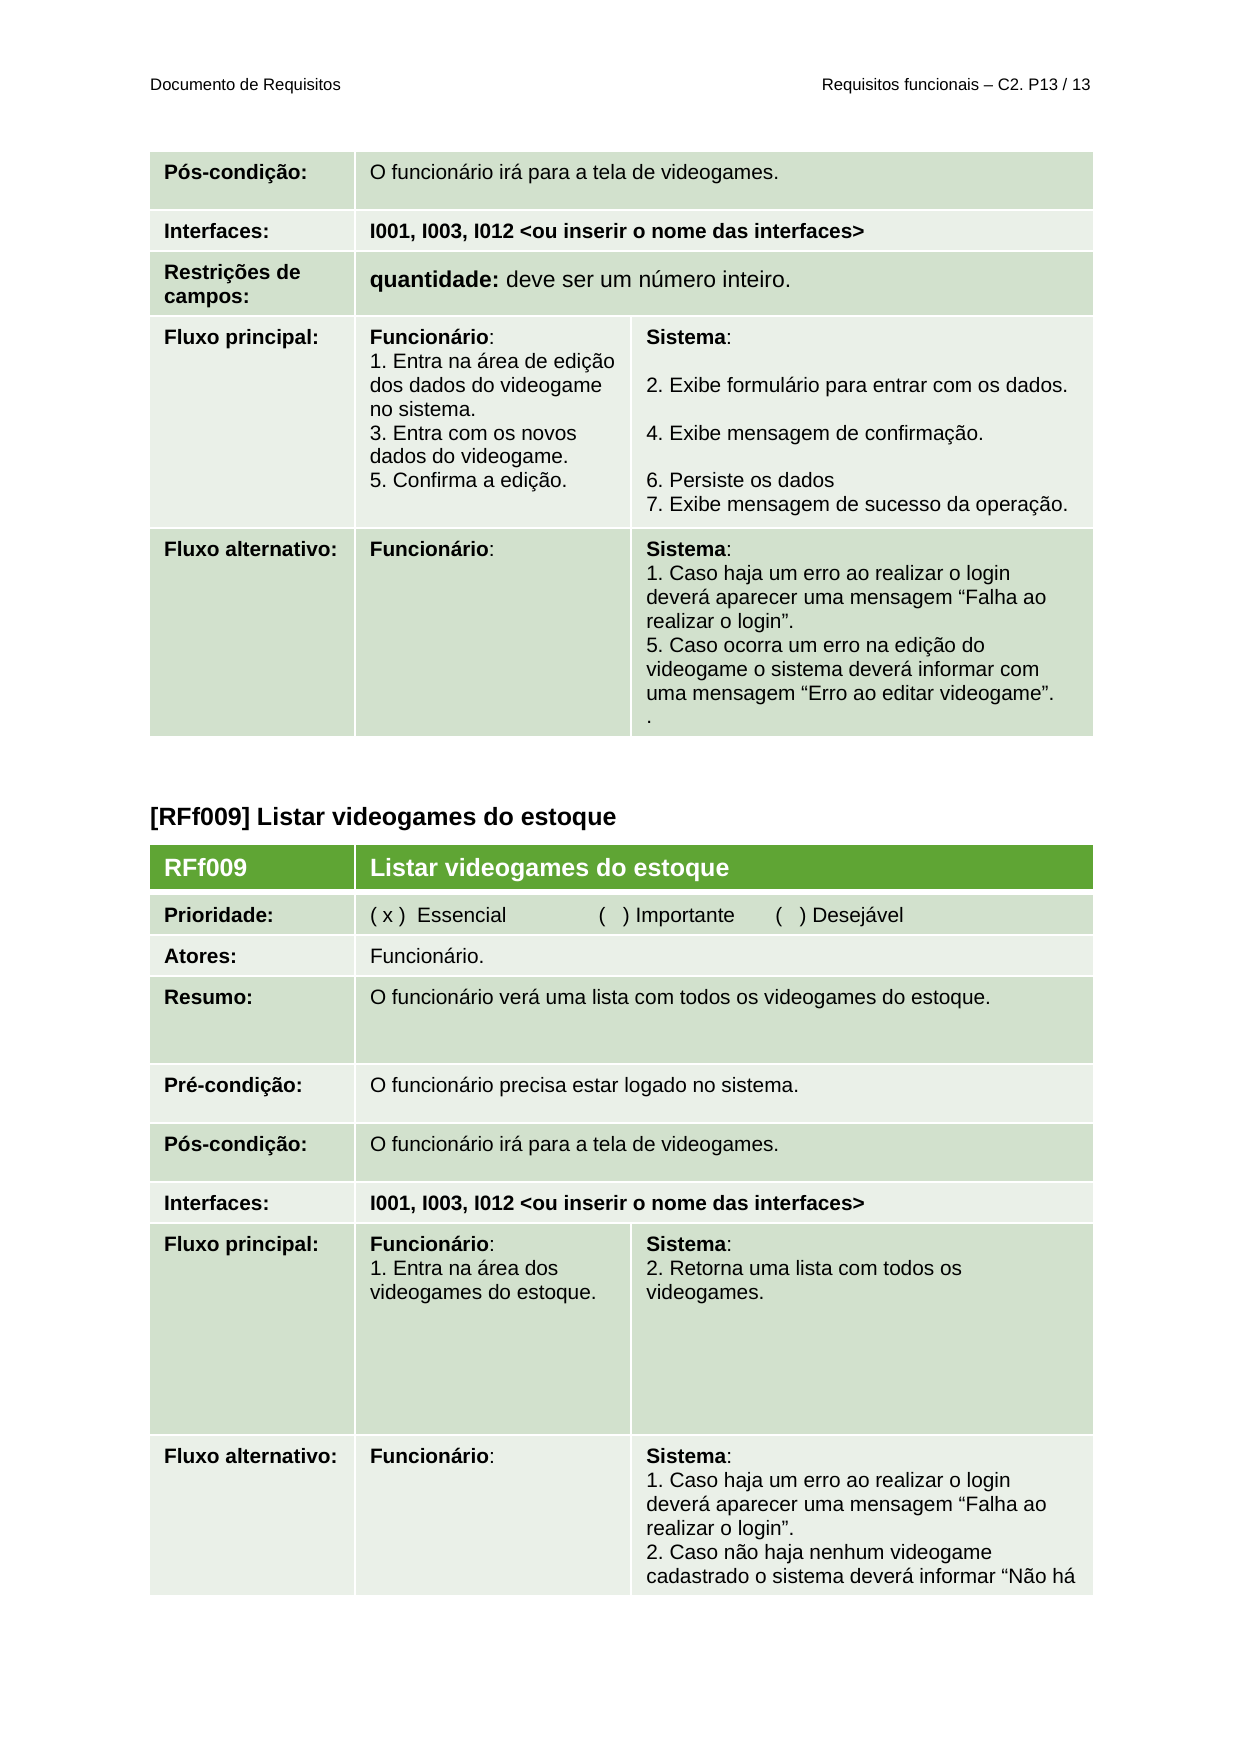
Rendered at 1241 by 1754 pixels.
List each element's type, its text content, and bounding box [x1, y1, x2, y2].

table_cell Funcionário: 1. Entra na área dos videogames do estoque. [356, 1224, 630, 1434]
table_cell Resumo: [150, 977, 354, 1063]
table_cell Restrições de campos: [150, 252, 354, 315]
table_cell Prioridade: [150, 895, 354, 934]
table_cell Fluxo alternativo: [150, 1436, 354, 1595]
table_cell I001, I003, I012 <ou inserir o nome das interfaces> [356, 1183, 1093, 1222]
table_header RFf009 [150, 845, 354, 889]
table_cell ( x ) Essencial ( ) Importante ( ) Desejável [356, 895, 1093, 934]
table_cell Interfaces: [150, 1183, 354, 1222]
table_cell Fluxo principal: [150, 1224, 354, 1434]
table_cell Fluxo alternativo: [150, 529, 354, 736]
table_cell Pós-condição: [150, 152, 354, 209]
table_cell quantidade: deve ser um número inteiro. [356, 252, 1093, 315]
table_cell Sistema: 2. Retorna uma lista com todos os videogames. [632, 1224, 1093, 1434]
table_cell Pós-condição: [150, 1124, 354, 1181]
table_cell O funcionário irá para a tela de videogames. [356, 1124, 1093, 1181]
table_cell Fluxo principal: [150, 317, 354, 527]
table_cell Interfaces: [150, 211, 354, 250]
table_cell Sistema: 1. Caso haja um erro ao realizar o login deverá aparecer uma mensagem “Falha ao realizar o login”. 2. Caso não haja nenhum videogame cadastrado o sistema deverá informar “Não há [632, 1436, 1093, 1595]
table_cell Sistema: 2. Exibe formulário para entrar com os dados. 4. Exibe mensagem de confirmação. 6. Persiste os dados 7. Exibe mensagem de sucesso da operação. [632, 317, 1093, 527]
table_cell O funcionário irá para a tela de videogames. [356, 152, 1093, 209]
table_cell O funcionário verá uma lista com todos os videogames do estoque. [356, 977, 1093, 1063]
table_cell Sistema: 1. Caso haja um erro ao realizar o login deverá aparecer uma mensagem “Falha ao realizar o login”. 5. Caso ocorra um erro na edição do videogame o sistema deverá informar com uma mensagem “Erro ao editar videogame”. . [632, 529, 1093, 736]
text [RFf009] Listar videogames do estoque [150, 802, 1090, 830]
table_cell O funcionário precisa estar logado no sistema. [356, 1065, 1093, 1122]
table_cell Pré-condição: [150, 1065, 354, 1122]
table_cell Funcionário: [356, 529, 630, 736]
table_cell I001, I003, I012 <ou inserir o nome das interfaces> [356, 211, 1093, 250]
table_cell Atores: [150, 936, 354, 975]
table_cell Funcionário: 1. Entra na área de edição dos dados do videogame no sistema. 3. Entra com os novos dados do videogame. 5. Confirma a edição. [356, 317, 630, 527]
table_header Listar videogames do estoque [356, 845, 1093, 889]
table_cell Funcionário. [356, 936, 1093, 975]
table_cell Funcionário: [356, 1436, 630, 1595]
